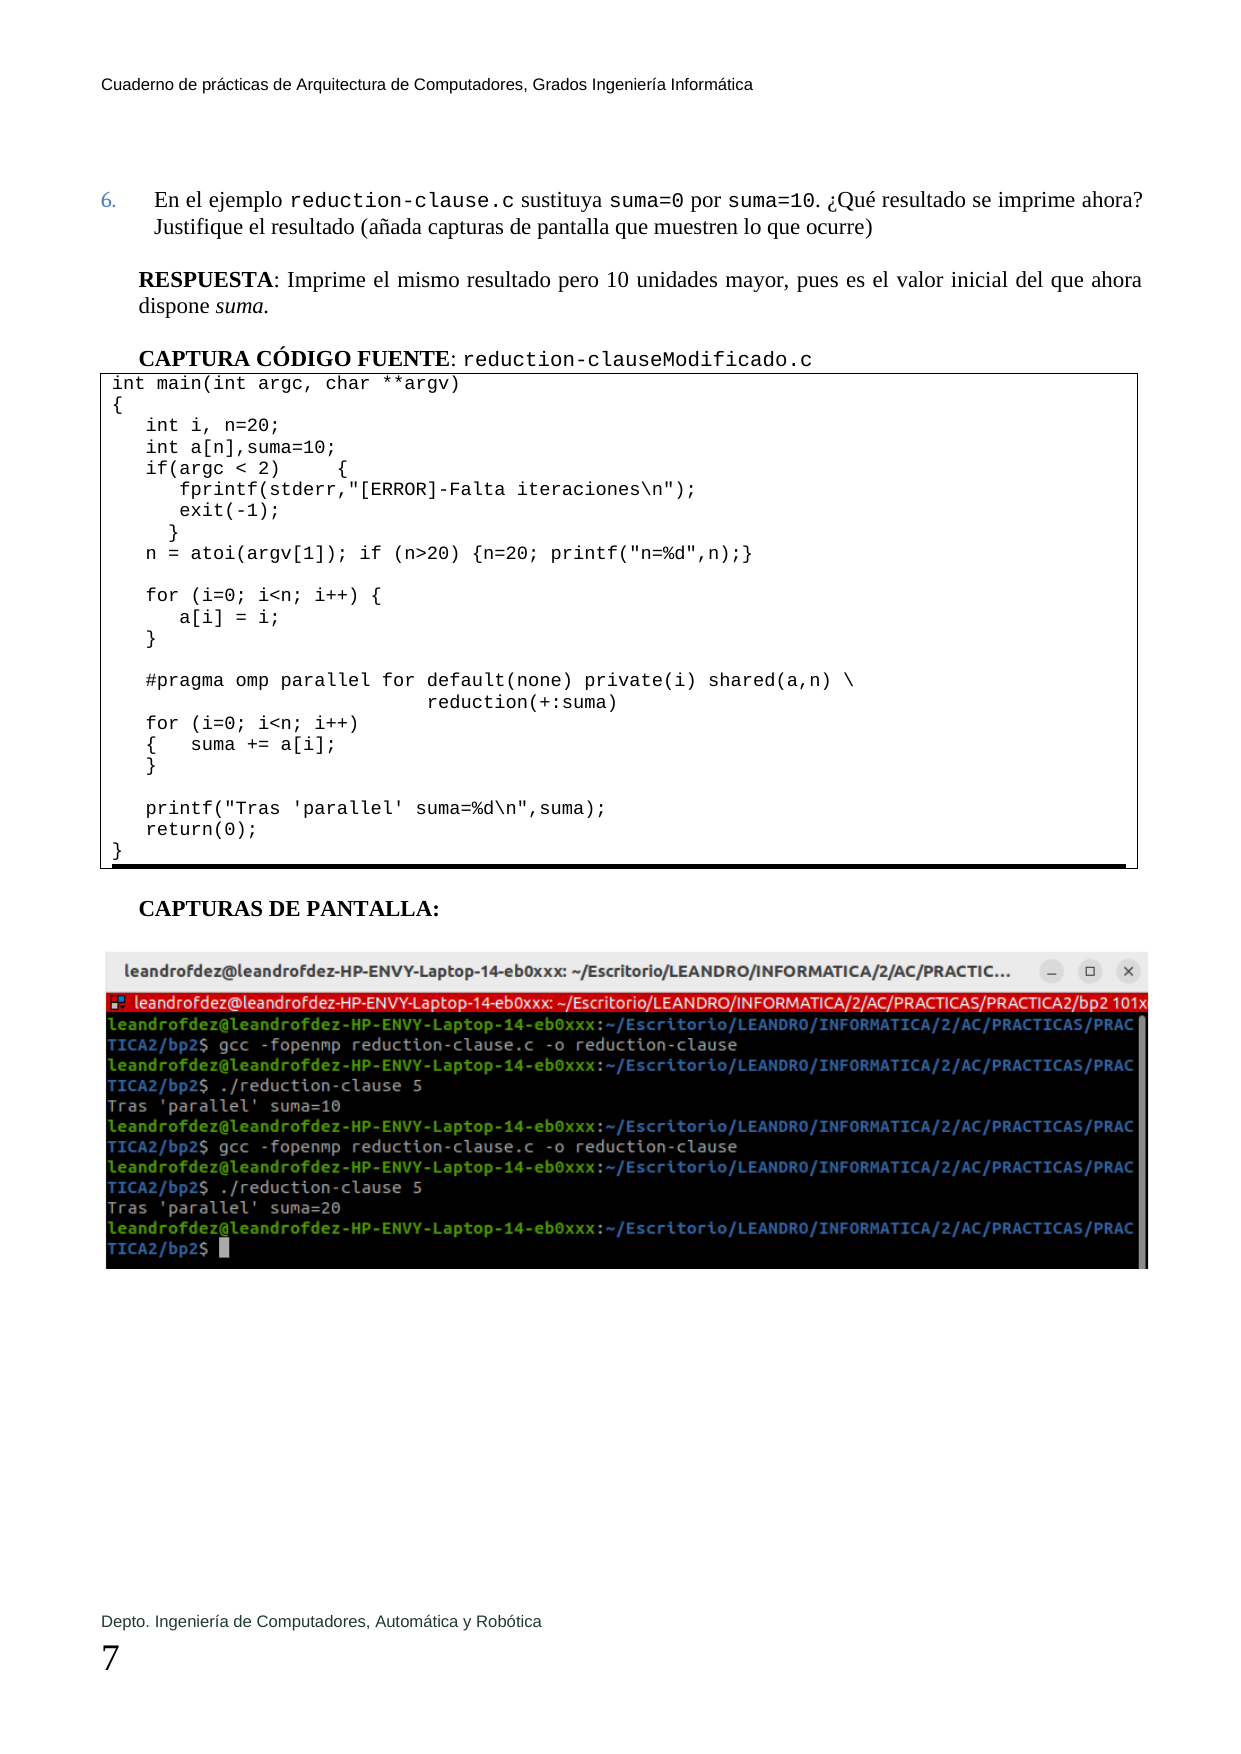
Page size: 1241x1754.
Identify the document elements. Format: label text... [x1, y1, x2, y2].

table_header int main(int argc, char **argv) { int i, n=20; int a[n],suma=10; if(argc < 2) { fprintf(stderr,"[ERROR]-Falta iteraciones\n"); exit(-1); } n = atoi(argv[1]); if (n>20) {n=20; printf("n=%d",n);} for (i=0; i<n; i++) { a[i] = i; } #pragma omp parallel for default(none) private(i) shared(a,n) \ reduction(+:suma) for (i=0; i<n; i++) { suma += a[i]; } printf("Tras 'parallel' suma=%d\n",suma); return(0); } [101, 374, 1137, 868]
text CAPTURAS DE PANTALLA: [138, 895, 1143, 921]
text CAPTURA CÓDIGO FUENTE: reduction-clauseModificado.c [138, 345, 1143, 373]
text RESPUESTA: Imprime el mismo resultado pero 10 unidades mayor, pues es el valor inicial del que ahora dispone suma. [138, 266, 1143, 319]
picture [105, 951, 1149, 1269]
list En el ejemplo reduction-clause.c sustituya suma=0 por suma=10. ¿Qué resultado se imprime ahora? Justifique el resultado (añada capturas de pantalla que muestren lo que ocurre) [101, 186, 1143, 240]
